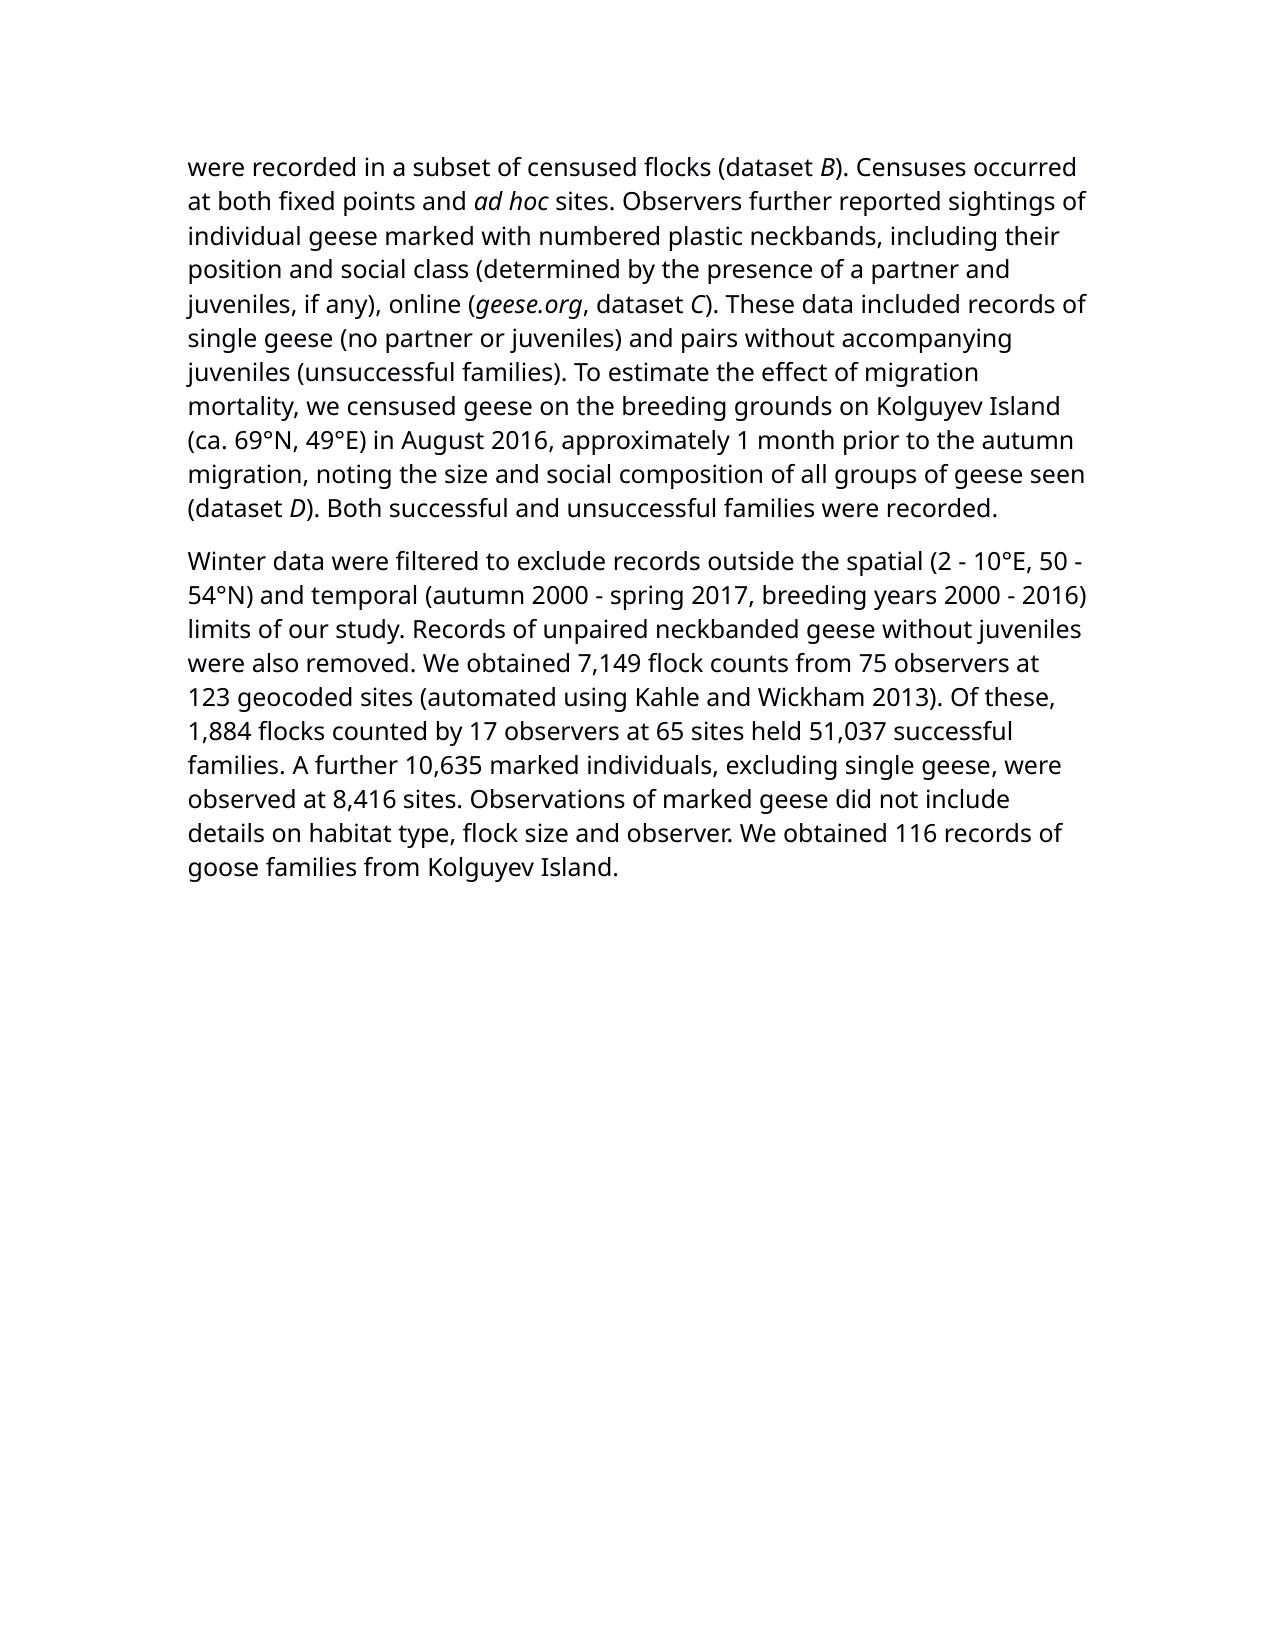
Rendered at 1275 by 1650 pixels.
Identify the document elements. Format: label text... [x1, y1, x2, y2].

text Winter data were filtered to exclude records outside the spatial (2 - 10°E, 50 - 54°N) and temporal (autumn 2000 - spring 2017, breeding years 2000 - 2016) limits of our study. Records of unpaired neckbanded geese without juveniles were also removed. We obtained 7,149 flock counts from 75 observers at 123 geocoded sites (automated using Kahle and Wickham 2013). Of these, 1,884 flocks counted by 17 observers at 65 sites held 51,037 successful families. A further 10,635 marked individuals, excluding single geese, were observed at 8,416 sites. Observations of marked geese did not include details on habitat type, flock size and observer. We obtained 116 records of goose families from Kolguyev Island. [187, 543, 1087, 884]
text were recorded in a subset of censused flocks (dataset B). Censuses occurred at both fixed points and ad hoc sites. Observers further reported sightings of individual geese marked with numbered plastic neckbands, including their position and social class (determined by the presence of a partner and juveniles, if any), online (geese.org, dataset C). These data included records of single geese (no partner or juveniles) and pairs without accompanying juveniles (unsuccessful families). To estimate the effect of migration mortality, we censused geese on the breeding grounds on Kolguyev Island (ca. 69°N, 49°E) in August 2016, approximately 1 month prior to the autumn migration, noting the size and social composition of all groups of geese seen (dataset D). Both successful and unsuccessful families were recorded. [187, 150, 1087, 525]
